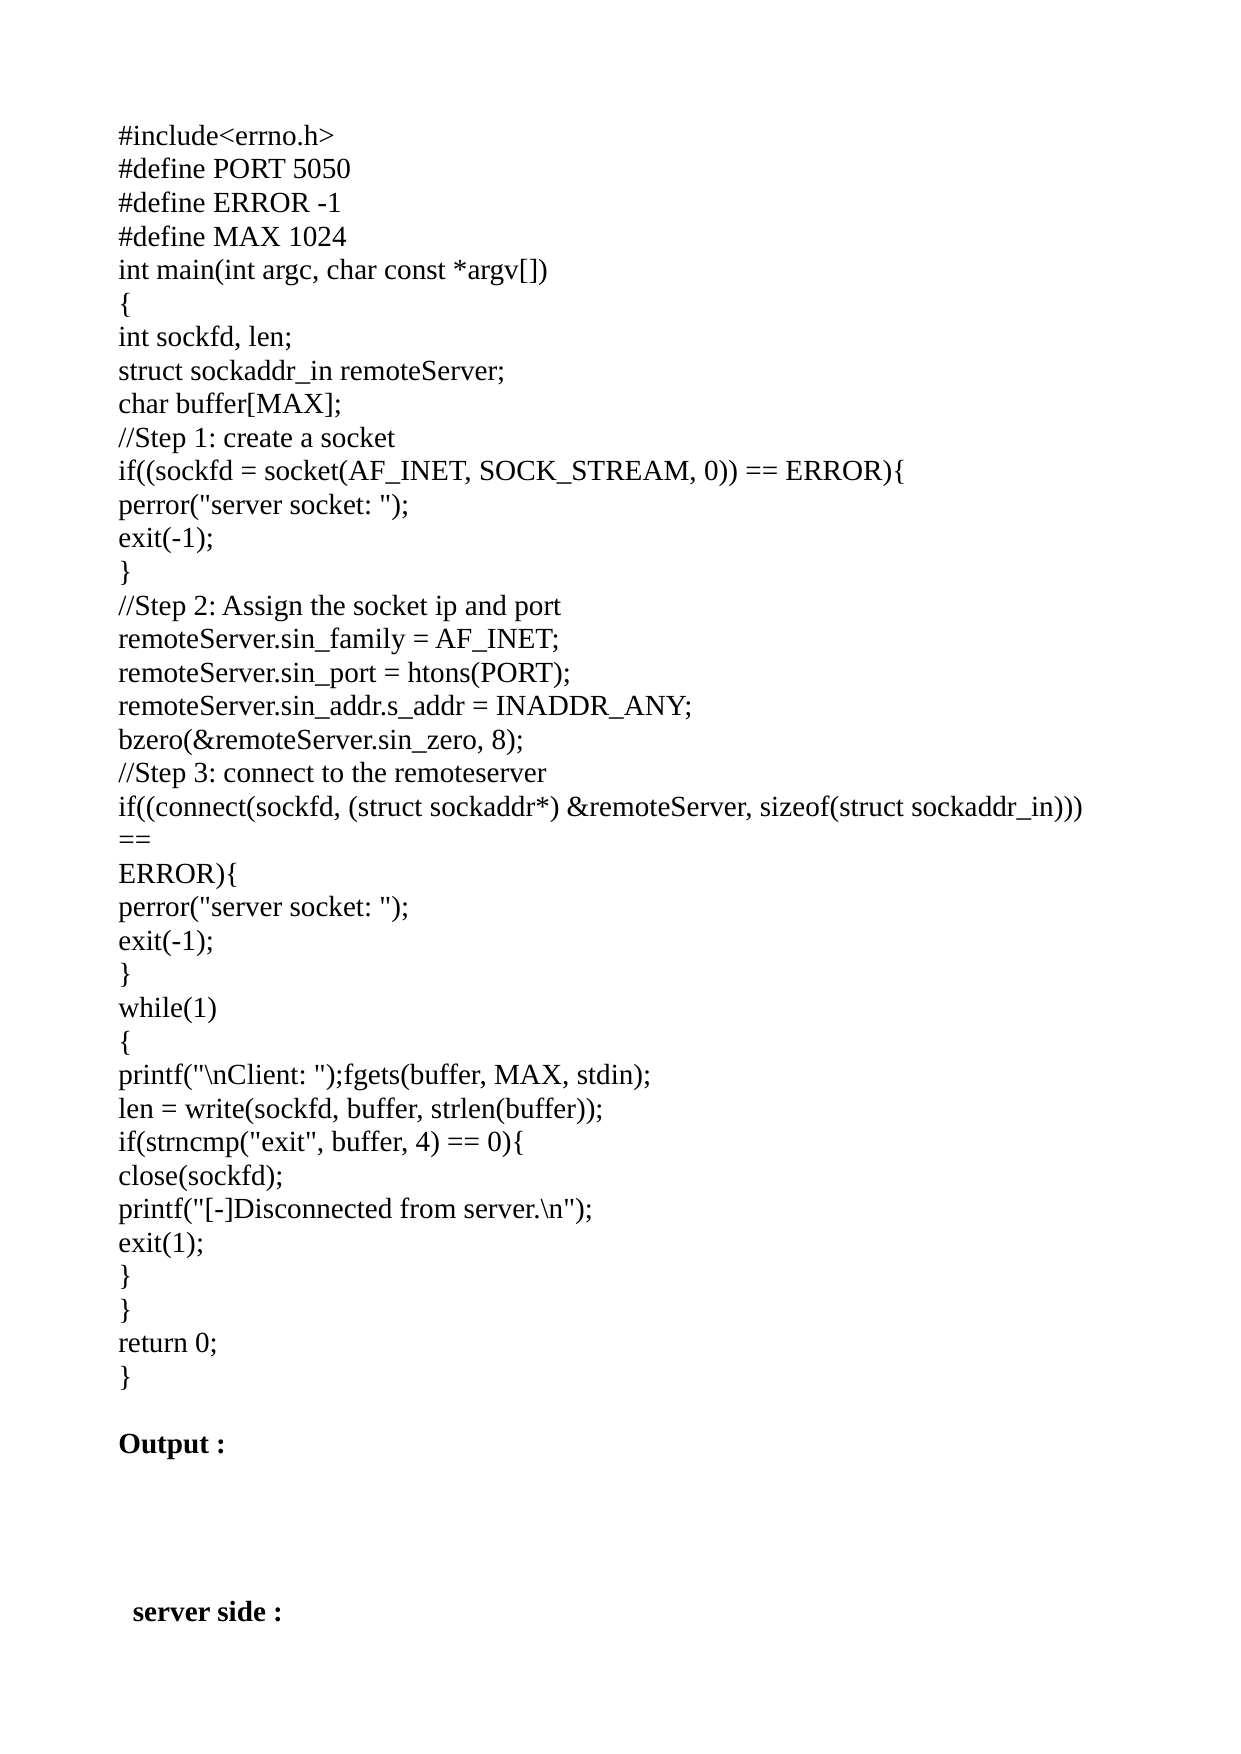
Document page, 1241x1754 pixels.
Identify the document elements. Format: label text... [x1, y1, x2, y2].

text struct sockaddr_in remoteServer; [118, 353, 1122, 386]
text } [118, 1258, 1122, 1292]
text } [118, 1292, 1122, 1326]
text //Step 3: connect to the remoteserver [118, 755, 1122, 789]
text #include<errno.h> [118, 118, 1122, 152]
text //Step 1: create a socket [118, 420, 1122, 453]
text int main(int argc, char const *argv[]) [118, 252, 1122, 286]
text server side : [118, 1594, 1122, 1627]
text } [118, 554, 1122, 588]
text //Step 2: Assign the socket ip and port [118, 588, 1122, 621]
text while(1) [118, 990, 1122, 1024]
text exit(1); [118, 1225, 1122, 1258]
text close(sockfd); [118, 1158, 1122, 1191]
text bzero(&remoteServer.sin_zero, 8); [118, 722, 1122, 755]
text exit(-1); [118, 923, 1122, 957]
text remoteServer.sin_port = htons(PORT); [118, 655, 1122, 688]
text remoteServer.sin_addr.s_addr = INADDR_ANY; [118, 688, 1122, 722]
text if(strncmp("exit", buffer, 4) == 0){ [118, 1124, 1122, 1158]
text } [118, 1359, 1122, 1393]
text } [118, 957, 1122, 990]
text len = write(sockfd, buffer, strlen(buffer)); [118, 1091, 1122, 1124]
text #define MAX 1024 [118, 219, 1122, 252]
text remoteServer.sin_family = AF_INET; [118, 621, 1122, 655]
text exit(-1); [118, 521, 1122, 554]
text int sockfd, len; [118, 319, 1122, 353]
text { [118, 286, 1122, 319]
text #define PORT 5050 [118, 152, 1122, 185]
text printf("\nClient: ");fgets(buffer, MAX, stdin); [118, 1057, 1122, 1091]
text return 0; [118, 1326, 1122, 1359]
text perror("server socket: "); [118, 487, 1122, 521]
text if((sockfd = socket(AF_INET, SOCK_STREAM, 0)) == ERROR){ [118, 453, 1122, 487]
text #define ERROR -1 [118, 185, 1122, 219]
text { [118, 1024, 1122, 1057]
text if((connect(sockfd, (struct sockaddr*) &remoteServer, sizeof(struct sockaddr_in))) == [118, 789, 1122, 856]
text printf("[-]Disconnected from server.\n"); [118, 1191, 1122, 1225]
text char buffer[MAX]; [118, 386, 1122, 420]
text Output : [118, 1426, 1122, 1460]
text ERROR){ [118, 856, 1122, 889]
text perror("server socket: "); [118, 889, 1122, 923]
